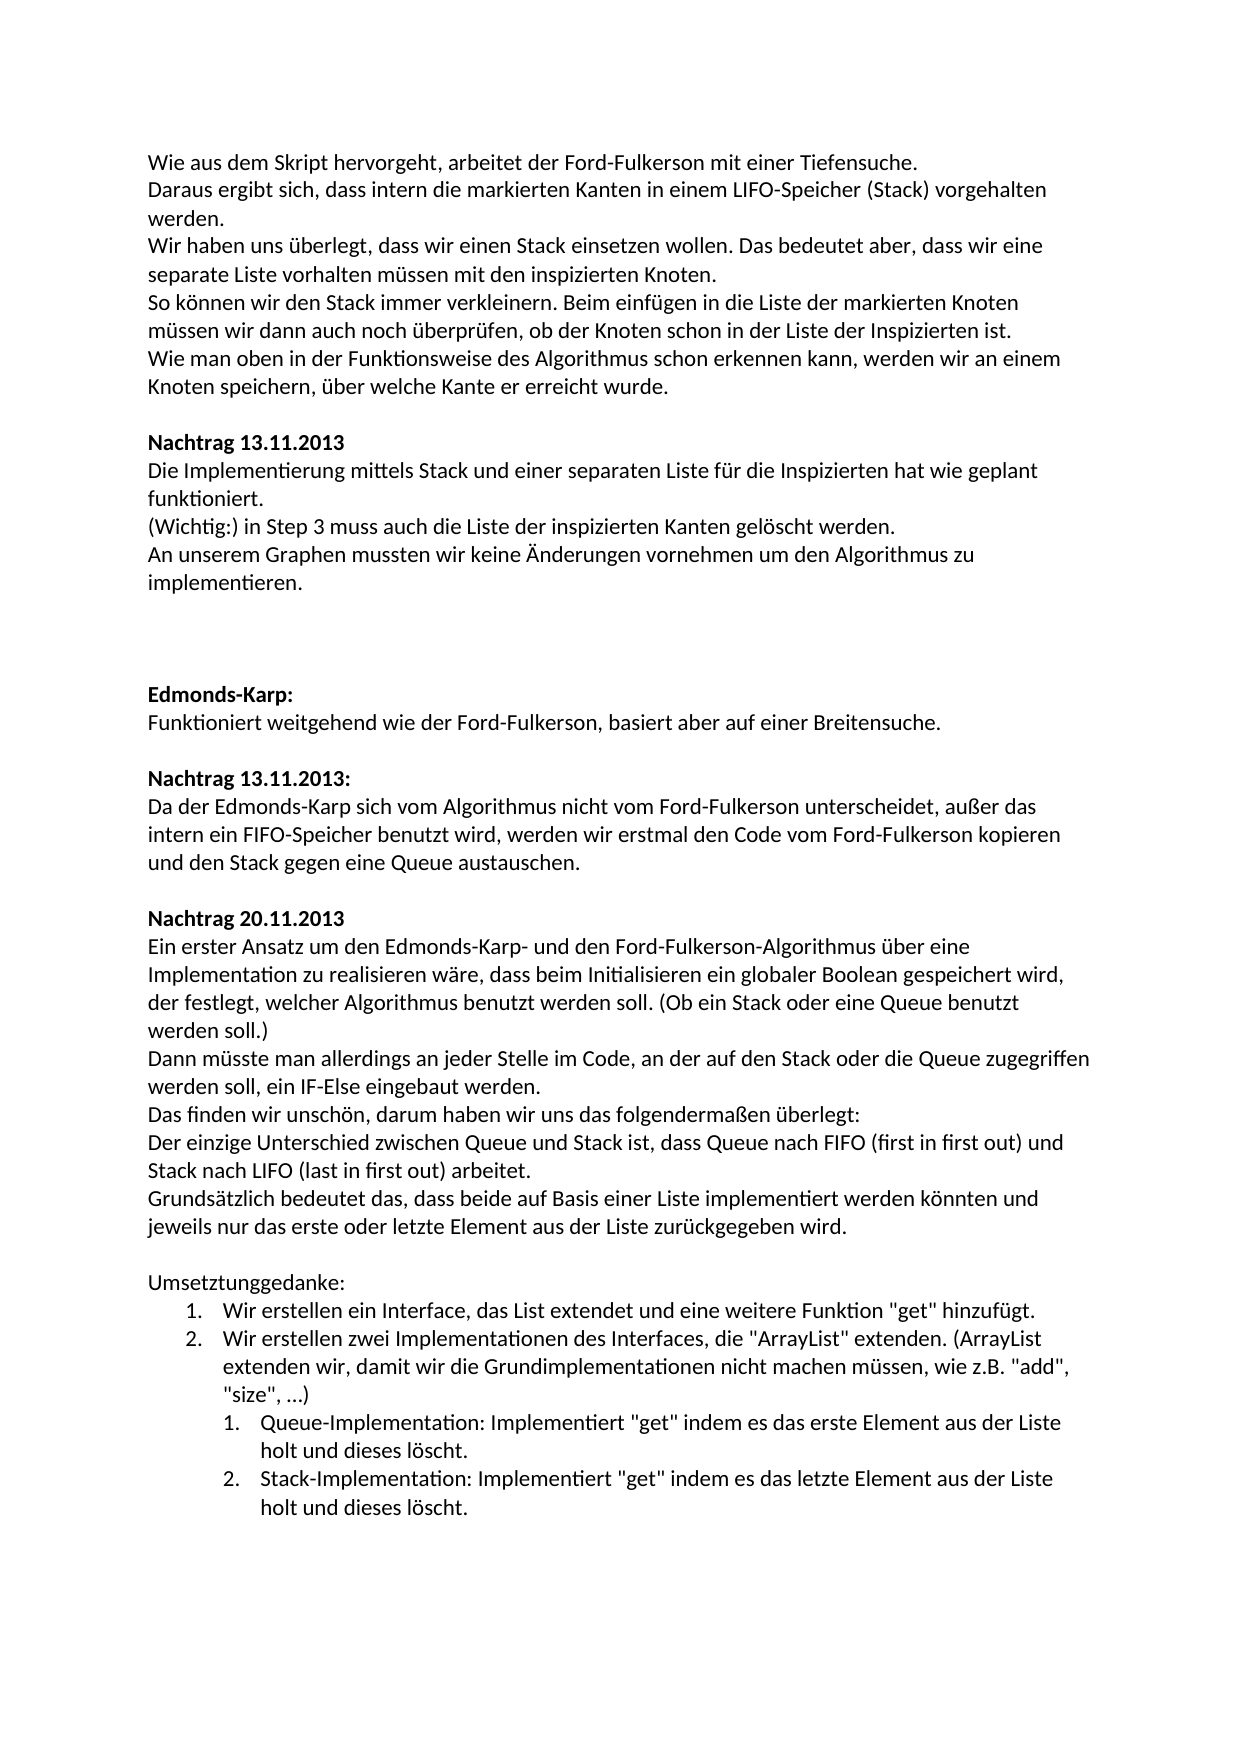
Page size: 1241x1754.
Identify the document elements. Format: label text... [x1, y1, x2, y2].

text Umsetztunggedanke: [148, 1268, 1093, 1296]
list Wir erstellen zwei Implementationen des Interfaces, die "ArrayList" extenden. (ArrayList extenden wir, damit wir die Grundimplementationen nicht machen müssen, wie z.B. "add", "size", …) [185, 1324, 1093, 1408]
text So können wir den Stack immer verkleinern. Beim einfügen in die Liste der markierten Knoten müssen wir dann auch noch überprüfen, ob der Knoten schon in der Liste der Inspizierten ist. [148, 288, 1093, 344]
text Edmonds-Karp: [148, 680, 1093, 708]
text Daraus ergibt sich, dass intern die markierten Kanten in einem LIFO-Speicher (Stack) vorgehalten werden. [148, 176, 1093, 232]
list Wir erstellen ein Interface, das List extendet und eine weitere Funktion "get" hinzufügt. [185, 1296, 1093, 1324]
text Ein erster Ansatz um den Edmonds-Karp- und den Ford-Fulkerson-Algorithmus über eine Implementation zu realisieren wäre, dass beim Initialisieren ein globaler Boolean gespeichert wird, der festlegt, welcher Algorithmus benutzt werden soll. (Ob ein Stack oder eine Queue benutzt werden soll.) [148, 932, 1093, 1044]
list Stack-Implementation: Implementiert "get" indem es das letzte Element aus der Liste holt und dieses löscht. [223, 1464, 1093, 1521]
text Dann müsste man allerdings an jeder Stelle im Code, an der auf den Stack oder die Queue zugegriffen werden soll, ein IF-Else eingebaut werden. [148, 1044, 1093, 1100]
text Grundsätzlich bedeutet das, dass beide auf Basis einer Liste implementiert werden könnten und jeweils nur das erste oder letzte Element aus der Liste zurückgegeben wird. [148, 1184, 1093, 1240]
text Nachtrag 13.11.2013 [148, 428, 1093, 456]
text (Wichtig:) in Step 3 muss auch die Liste der inspizierten Kanten gelöscht werden. [148, 512, 1093, 540]
text Das finden wir unschön, darum haben wir uns das folgendermaßen überlegt: [148, 1100, 1093, 1128]
text An unserem Graphen mussten wir keine Änderungen vornehmen um den Algorithmus zu implementieren. [148, 540, 1093, 596]
text Nachtrag 20.11.2013 [148, 904, 1093, 932]
text Funktioniert weitgehend wie der Ford-Fulkerson, basiert aber auf einer Breitensuche. [148, 708, 1093, 736]
text Die Implementierung mittels Stack und einer separaten Liste für die Inspizierten hat wie geplant funktioniert. [148, 456, 1093, 512]
text Wir haben uns überlegt, dass wir einen Stack einsetzen wollen. Das bedeutet aber, dass wir eine separate Liste vorhalten müssen mit den inspizierten Knoten. [148, 232, 1093, 288]
text Da der Edmonds-Karp sich vom Algorithmus nicht vom Ford-Fulkerson unterscheidet, außer das intern ein FIFO-Speicher benutzt wird, werden wir erstmal den Code vom Ford-Fulkerson kopieren und den Stack gegen eine Queue austauschen. [148, 792, 1093, 876]
text Wie aus dem Skript hervorgeht, arbeitet der Ford-Fulkerson mit einer Tiefensuche. [148, 148, 1093, 176]
list Queue-Implementation: Implementiert "get" indem es das erste Element aus der Liste holt und dieses löscht. [223, 1408, 1093, 1464]
text Nachtrag 13.11.2013: [148, 764, 1093, 792]
text Der einzige Unterschied zwischen Queue und Stack ist, dass Queue nach FIFO (first in first out) und Stack nach LIFO (last in first out) arbeitet. [148, 1128, 1093, 1184]
text Wie man oben in der Funktionsweise des Algorithmus schon erkennen kann, werden wir an einem Knoten speichern, über welche Kante er erreicht wurde. [148, 344, 1093, 400]
